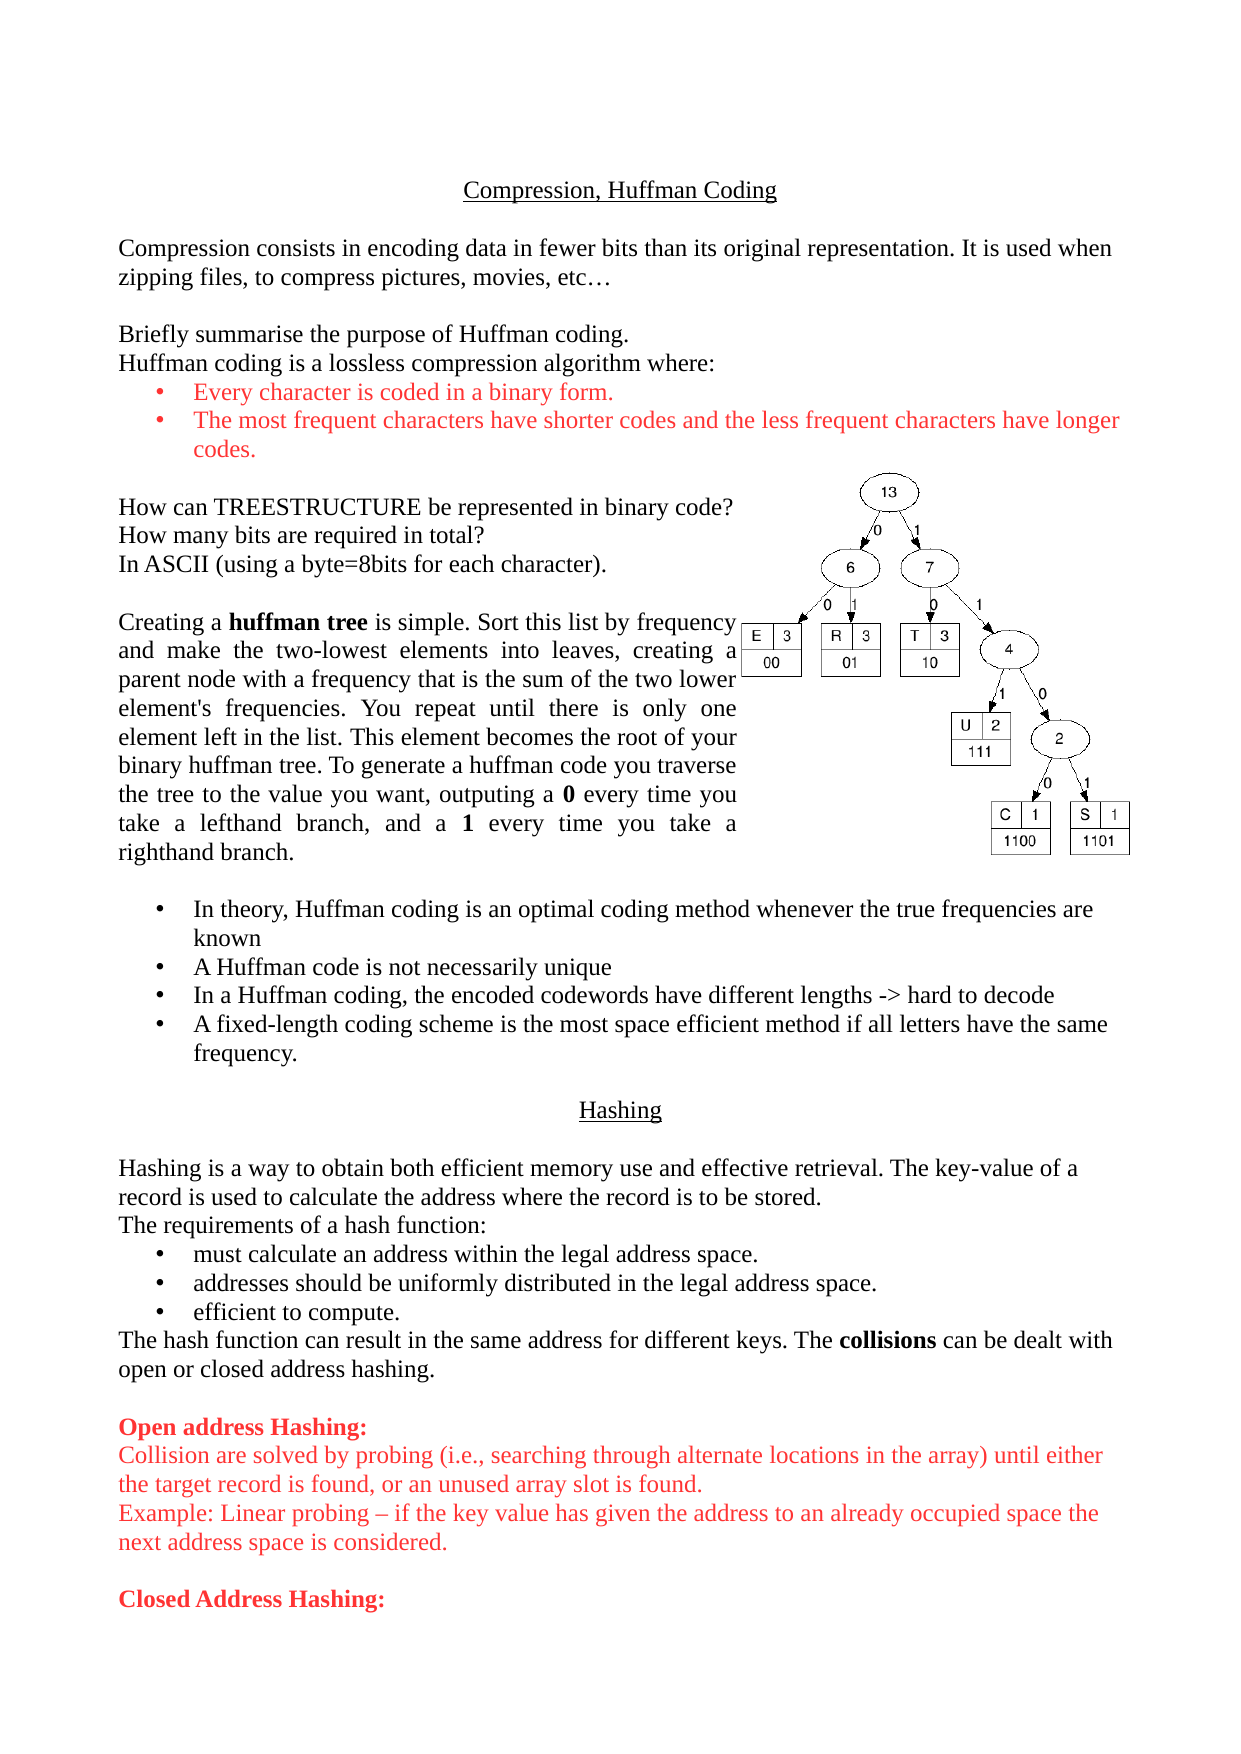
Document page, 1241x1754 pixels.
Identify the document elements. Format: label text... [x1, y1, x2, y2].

list In a Huffman coding, the encoded codewords have different lengths -> hard to decode [156, 981, 1122, 1009]
text How many bits are required in total? [118, 521, 737, 549]
text Example: Linear probing – if the key value has given the address to an already occupied space the next address space is considered. [118, 1498, 1122, 1556]
picture [737, 468, 1133, 859]
text Compression, Huffman Coding [118, 176, 1122, 204]
text Huffman coding is a lossless compression algorithm where: [118, 348, 1122, 377]
list Every character is coded in a binary form. [156, 377, 1122, 406]
list A fixed-length coding scheme is the most space efficient method if all letters have the same frequency. [156, 1009, 1122, 1067]
text The hash function can result in the same address for different keys. The collisions can be dealt with open or closed address hashing. [118, 1326, 1122, 1383]
list addresses should be uniformly distributed in the legal address space. [156, 1268, 1122, 1297]
list In theory, Huffman coding is an optimal coding method whenever the true frequencies are known [156, 894, 1122, 952]
text Collision are solved by probing (i.e., searching through alternate locations in the array) until either the target record is found, or an unused array slot is found. [118, 1441, 1122, 1498]
list A Huffman code is not necessarily unique [156, 952, 1122, 981]
text Hashing [118, 1096, 1122, 1124]
list efficient to compute. [156, 1297, 1122, 1326]
text Compression consists in encoding data in fewer bits than its original representation. It is used when zipping files, to compress pictures, movies, etc… [118, 233, 1122, 291]
text In ASCII (using a byte=8bits for each character). [118, 549, 737, 578]
list The most frequent characters have shorter codes and the less frequent characters have longer codes. [156, 406, 1122, 463]
text The requirements of a hash function: [118, 1211, 1122, 1239]
text Hashing is a way to obtain both efficient memory use and effective retrieval. The key-value of a record is used to calculate the address where the record is to be stored. [118, 1153, 1122, 1211]
text Open address Hashing: [118, 1412, 1122, 1441]
text Closed Address Hashing: [118, 1584, 1122, 1613]
text How can TREESTRUCTURE be represented in binary code? [118, 492, 737, 521]
list must calculate an address within the legal address space. [156, 1239, 1122, 1268]
text Creating a huffman tree is simple. Sort this list by frequency and make the two-lowest elements into leaves, creating a parent node with a frequency that is the sum of the two lower element's frequencies. You repeat until there is only one element left in the list. This element becomes the root of your binary huffman tree. To generate a huffman code you traverse the tree to the value you want, outputing a 0 every time you take a lefthand branch, and a 1 every time you take a righthand branch. [118, 607, 1122, 866]
text Briefly summarise the purpose of Huffman coding. [118, 319, 1122, 348]
